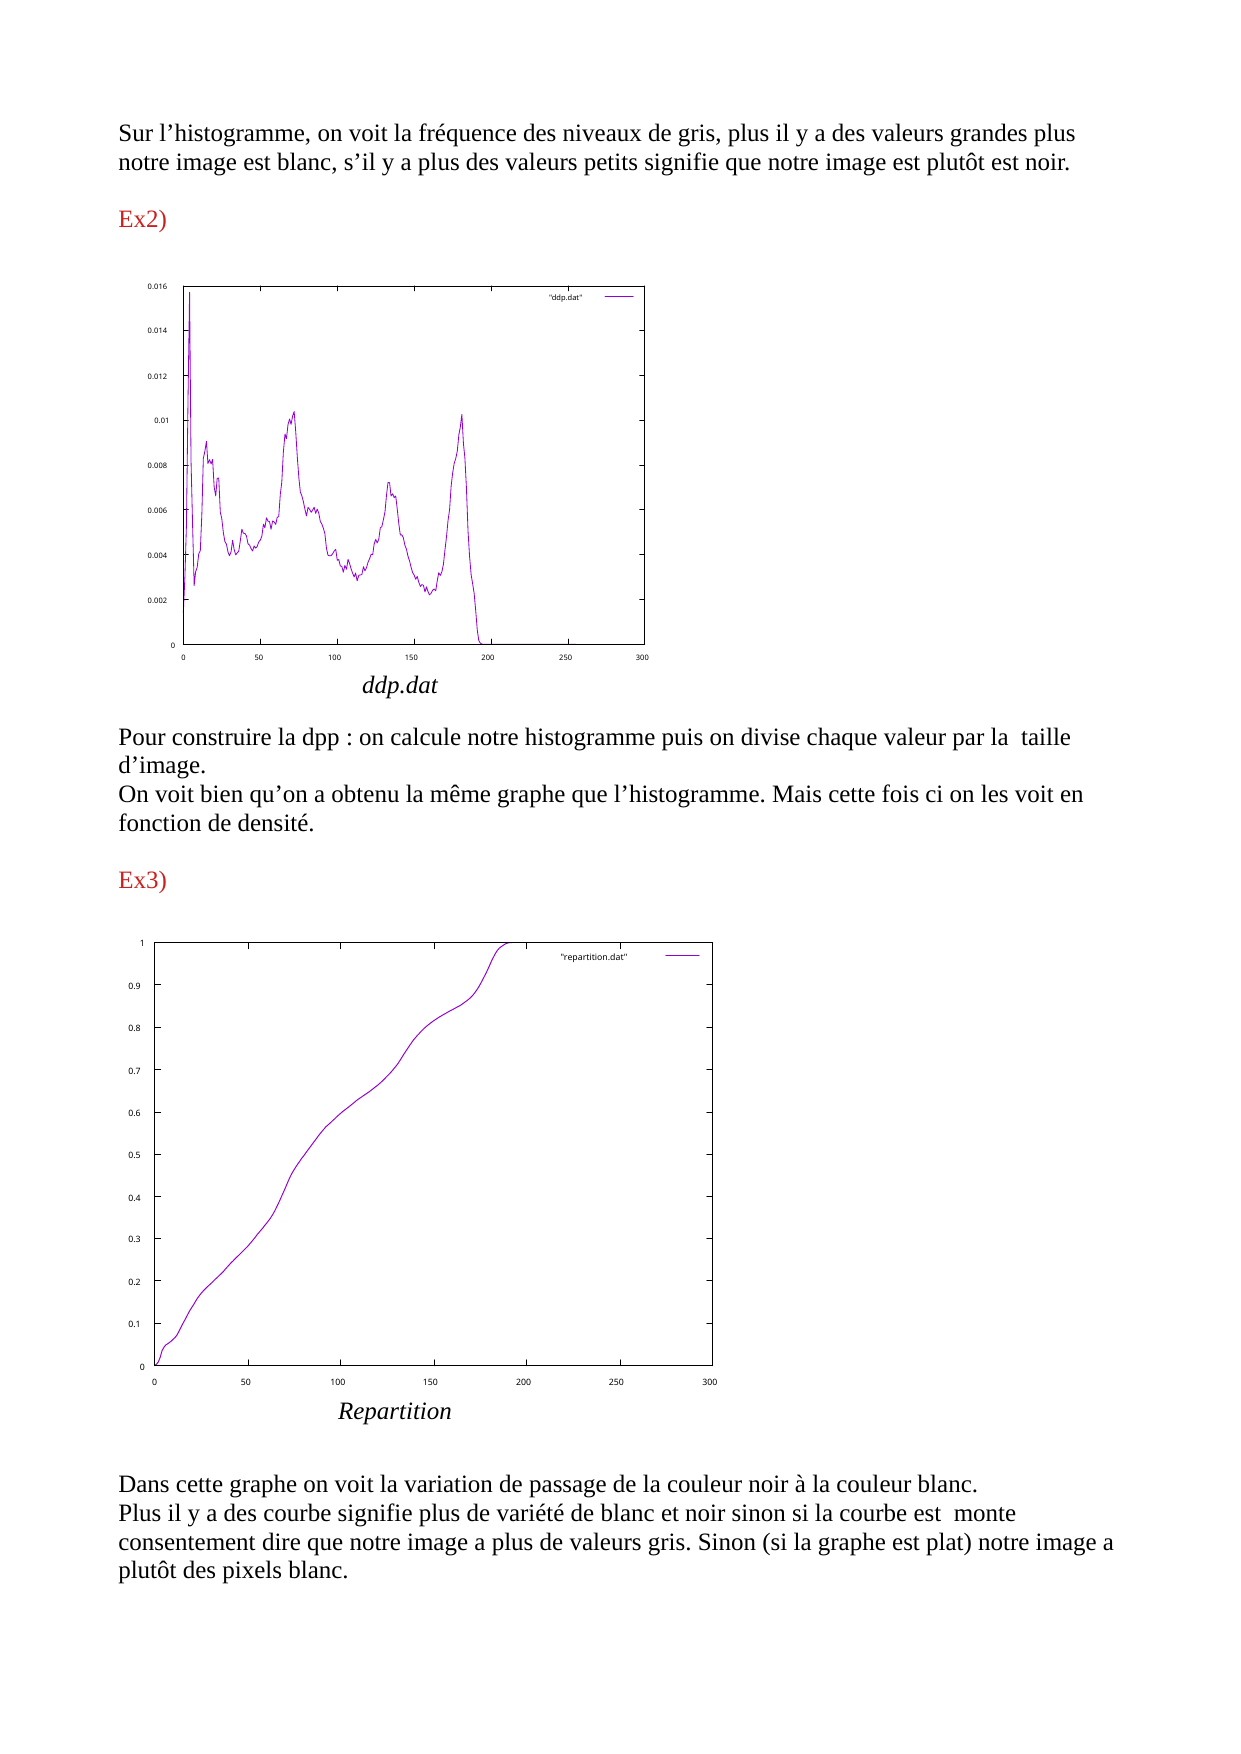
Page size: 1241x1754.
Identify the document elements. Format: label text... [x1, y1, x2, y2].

text On voit bien qu’on a obtenu la même graphe que l’histogramme. Mais cette fois ci on les voit en fonction de densité. [118, 779, 1122, 837]
text Repartition [110, 927, 734, 1425]
text Pour construire la dpp : on calcule notre histogramme puis on divise chaque valeur par la taille d’image. [118, 722, 1122, 779]
text ddp.dat [134, 273, 663, 699]
text Dans cette graphe on voit la variation de passage de la couleur noir à la couleur blanc. [118, 1469, 1122, 1498]
text Sur l’histogramme, on voit la fréquence des niveaux de gris, plus il y a des valeurs grandes plus notre image est blanc, s’il y a plus des valeurs petits signifie que notre image est plutôt est noir. [118, 118, 1122, 176]
text Ex2) [118, 204, 1122, 233]
text Ex3) [118, 866, 1122, 894]
text Plus il y a des courbe signifie plus de variété de blanc et noir sinon si la courbe est monte consentement dire que notre image a plus de valeurs gris. Sinon (si la graphe est plat) notre image a plutôt des pixels blanc. [118, 1498, 1122, 1584]
